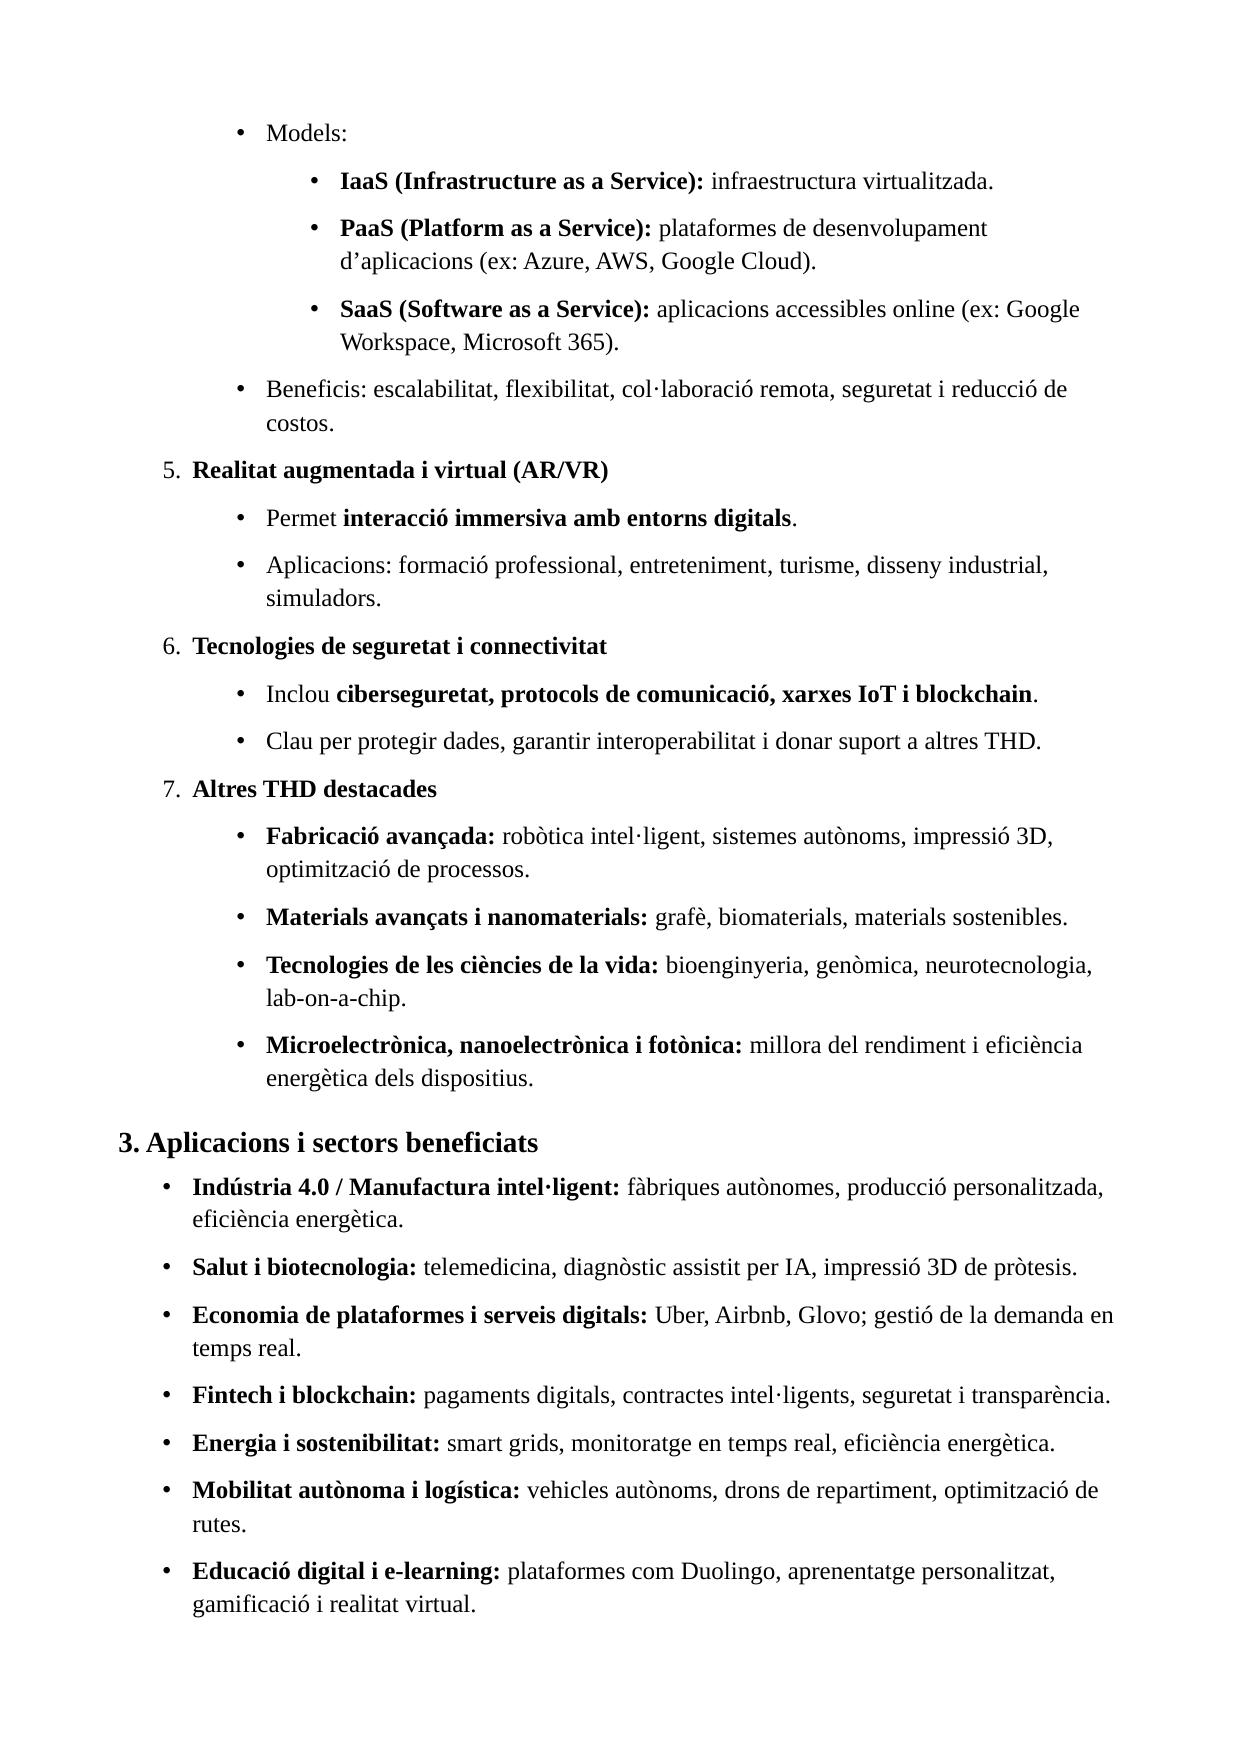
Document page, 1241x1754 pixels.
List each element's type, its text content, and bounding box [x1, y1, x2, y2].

list Salut i biotecnologia: telemedicina, diagnòstic assistit per IA, impressió 3D de pròtesis. [162, 1252, 1122, 1281]
list Educació digital i e-learning: plataformes com Duolingo, aprenentatge personalitzat, gamificació i realitat virtual. [162, 1556, 1122, 1618]
list Economia de plataformes i serveis digitals: Uber, Airbnb, Glovo; gestió de la demanda en temps real. [162, 1300, 1122, 1362]
list Fabricació avançada: robòtica intel·ligent, sistemes autònoms, impressió 3D, optimització de processos. [236, 821, 1122, 883]
list Energia i sostenibilitat: smart grids, monitoratge en temps real, eficiència energètica. [162, 1428, 1122, 1457]
list Realitat augmentada i virtual (AR/VR) [162, 455, 1122, 484]
list Beneficis: escalabilitat, flexibilitat, col·laboració remota, seguretat i reducció de costos. [236, 374, 1122, 436]
list Inclou ciberseguretat, protocols de comunicació, xarxes IoT i blockchain. [236, 679, 1122, 707]
list Tecnologies de seguretat i connectivitat [162, 631, 1122, 660]
list Models: [236, 118, 1122, 147]
list Materials avançats i nanomaterials: grafè, biomaterials, materials sostenibles. [236, 902, 1122, 931]
list Aplicacions: formació professional, entreteniment, turisme, disseny industrial, simuladors. [236, 550, 1122, 612]
list IaaS (Infrastructure as a Service): infraestructura virtualitzada. [310, 166, 1122, 194]
list SaaS (Software as a Service): aplicacions accessibles online (ex: Google Workspace, Microsoft 365). [310, 294, 1122, 356]
list Microelectrònica, nanoelectrònica i fotònica: millora del rendiment i eficiència energètica dels dispositius. [236, 1030, 1122, 1092]
subtitle 3. Aplicacions i sectors beneficiats [118, 1126, 1122, 1159]
list Altres THD destacades [162, 774, 1122, 803]
list PaaS (Platform as a Service): plataformes de desenvolupament d’aplicacions (ex: Azure, AWS, Google Cloud). [310, 213, 1122, 275]
list Indústria 4.0 / Manufactura intel·ligent: fàbriques autònomes, producció personalitzada, eficiència energètica. [162, 1172, 1122, 1233]
list Permet interacció immersiva amb entorns digitals. [236, 503, 1122, 532]
list Mobilitat autònoma i logística: vehicles autònoms, drons de repartiment, optimització de rutes. [162, 1476, 1122, 1537]
list Fintech i blockchain: pagaments digitals, contractes intel·ligents, seguretat i transparència. [162, 1380, 1122, 1409]
list Tecnologies de les ciències de la vida: bioenginyeria, genòmica, neurotecnologia, lab-on-a-chip. [236, 950, 1122, 1011]
list Clau per protegir dades, garantir interoperabilitat i donar suport a altres THD. [236, 726, 1122, 755]
